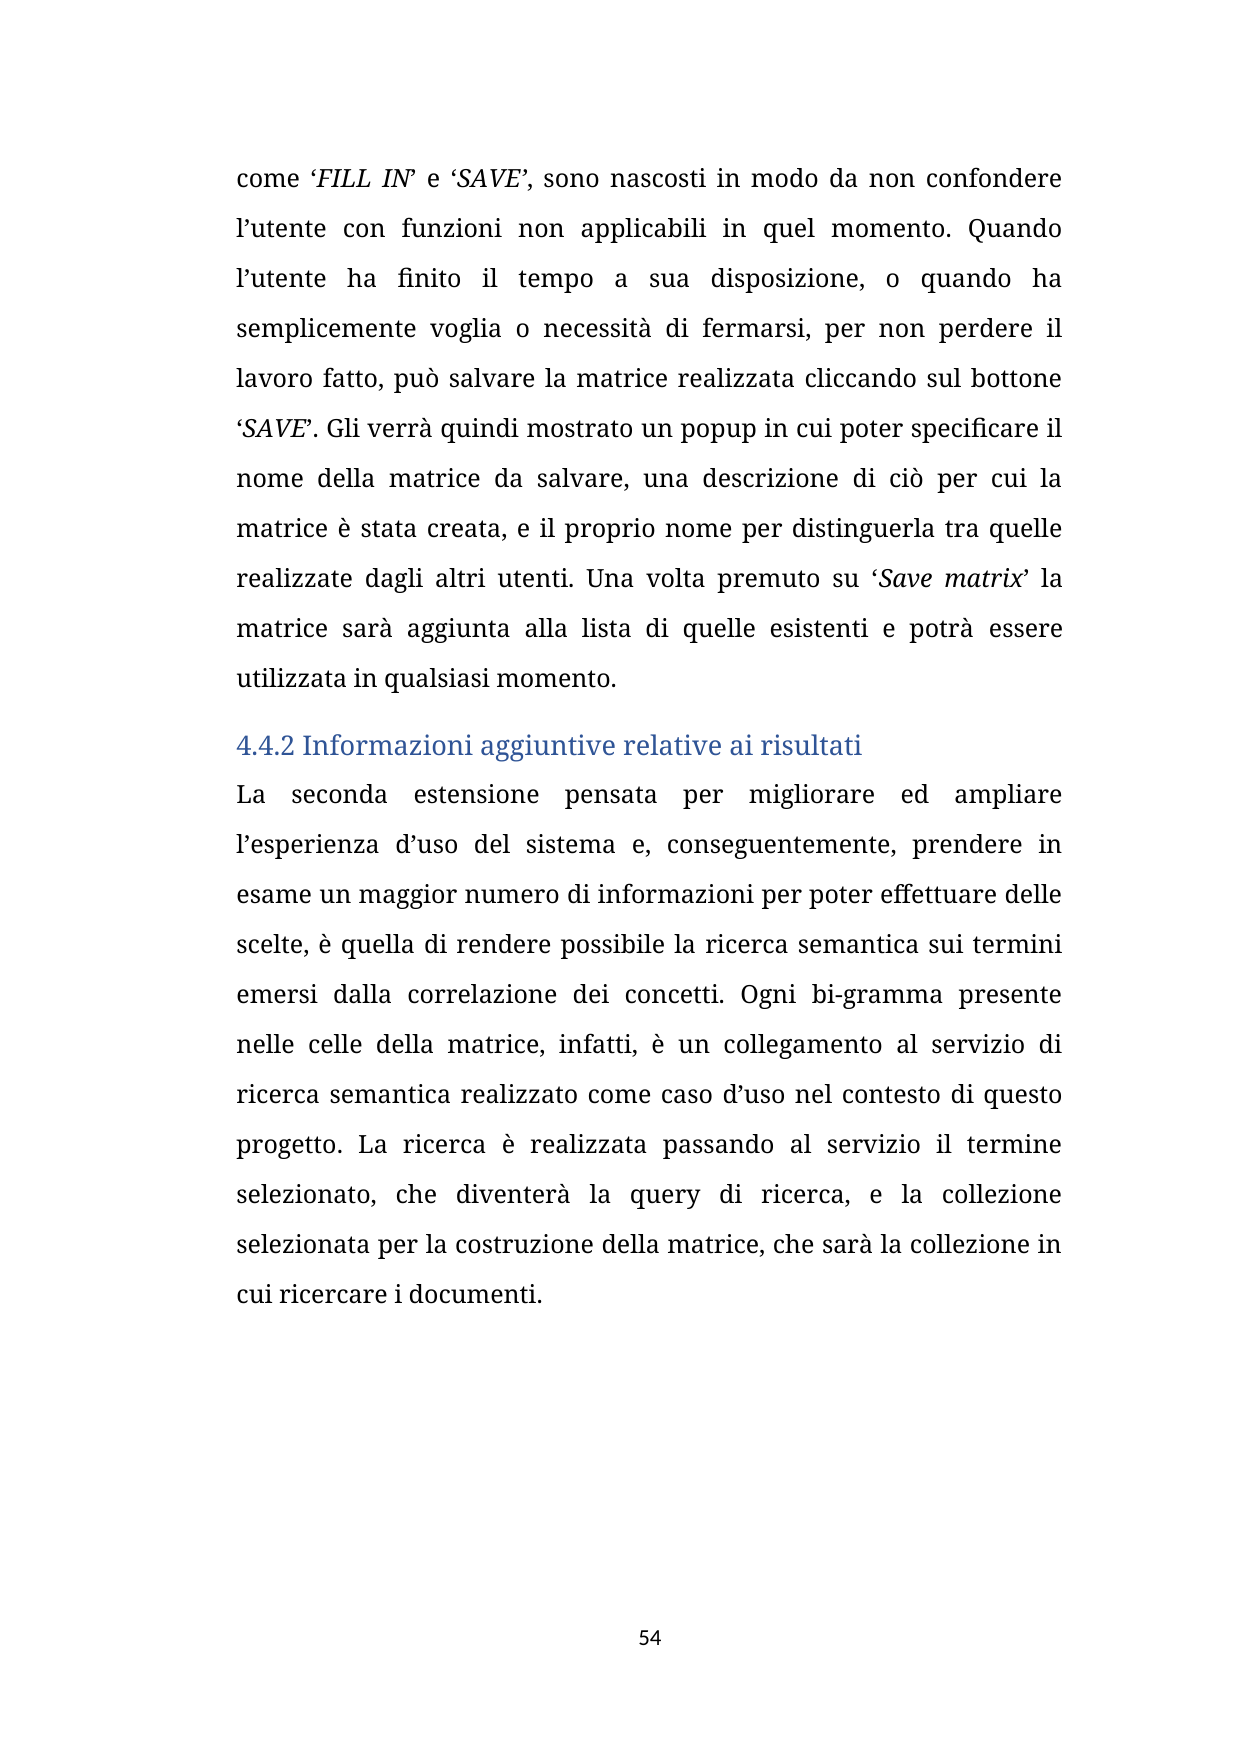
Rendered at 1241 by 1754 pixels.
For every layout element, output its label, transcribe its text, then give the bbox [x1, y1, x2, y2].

subtitle 4.4.2 Informazioni aggiuntive relative ai risultati [236, 727, 1063, 764]
text La seconda estensione pensata per migliorare ed ampliare l’esperienza d’uso del sistema e, conseguentemente, prendere in esame un maggior numero di informazioni per poter effettuare delle scelte, è quella di rendere possibile la ricerca semantica sui termini emersi dalla correlazione dei concetti. Ogni bi-gramma presente nelle celle della matrice, infatti, è un collegamento al servizio di ricerca semantica realizzato come caso d’uso nel contesto di questo progetto. La ricerca è realizzata passando al servizio il termine selezionato, che diventerà la query di ricerca, e la collezione selezionata per la costruzione della matrice, che sarà la collezione in cui ricercare i documenti. [236, 764, 1063, 1314]
text come ‘FILL IN’ e ‘SAVE’, sono nascosti in modo da non confondere l’utente con funzioni non applicabili in quel momento. Quando l’utente ha finito il tempo a sua disposizione, o quando ha semplicemente voglia o necessità di fermarsi, per non perdere il lavoro fatto, può salvare la matrice realizzata cliccando sul bottone ‘SAVE’. Gli verrà quindi mostrato un popup in cui poter specificare il nome della matrice da salvare, una descrizione di ciò per cui la matrice è stata creata, e il proprio nome per distinguerla tra quelle realizzate dagli altri utenti. Una volta premuto su ‘Save matrix’ la matrice sarà aggiunta alla lista di quelle esistenti e potrà essere utilizzata in qualsiasi momento. [236, 148, 1063, 698]
